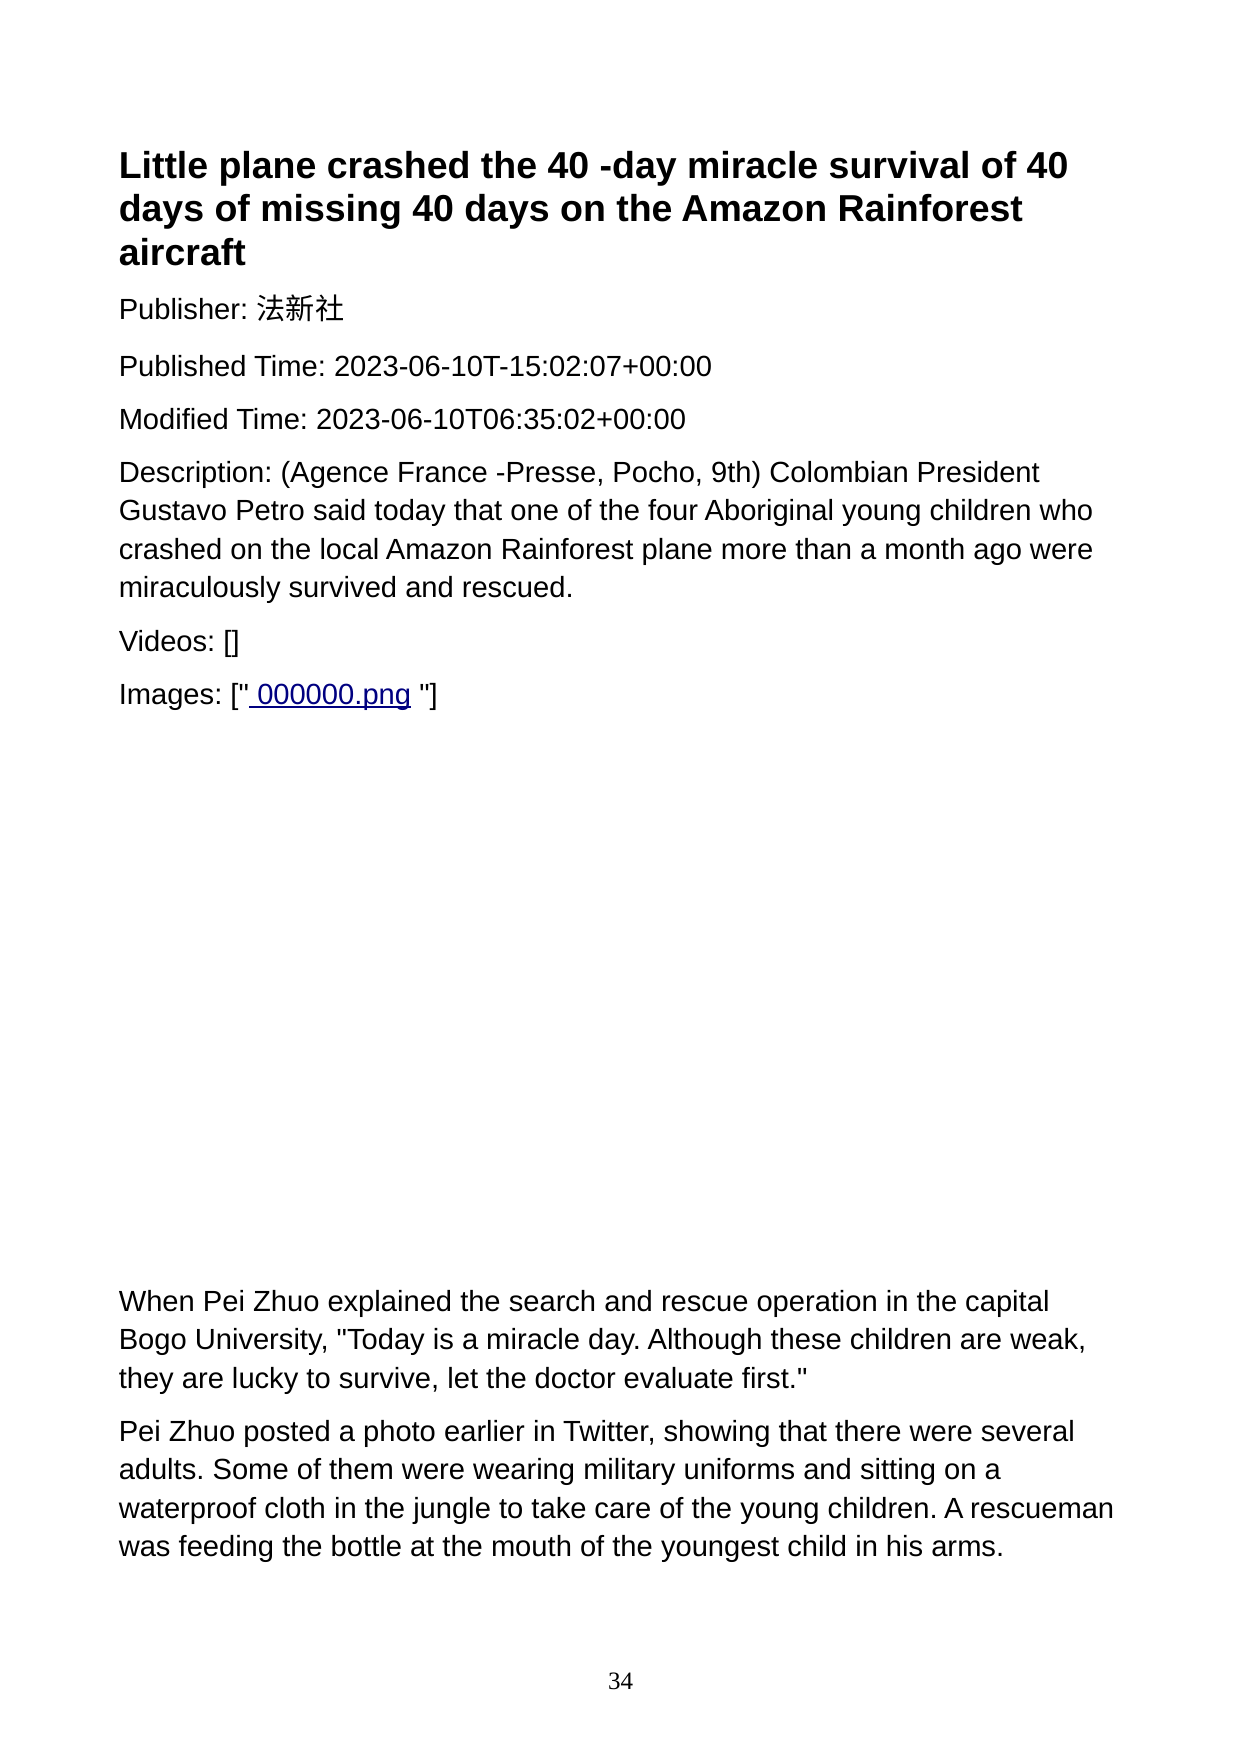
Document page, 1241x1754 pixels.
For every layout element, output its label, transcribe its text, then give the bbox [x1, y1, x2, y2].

text Videos: [] [118, 623, 1122, 657]
text Pei Zhuo posted a photo earlier in Twitter, showing that there were several adults. Some of them were wearing military uniforms and sitting on a waterproof cloth in the jungle to take care of the young children. A rescueman was feeding the bottle at the mouth of the youngest child in his arms. [118, 1414, 1122, 1563]
subtitle Little plane crashed the 40 -day miracle survival of 40 days of missing 40 days on the Amazon Rainforest aircraft [118, 143, 1122, 273]
text When Pei Zhuo explained the search and rescue operation in the capital Bogo University, "Today is a miracle day. Although these children are weak, they are lucky to survive, let the doctor evaluate first." [118, 730, 1122, 1394]
text Modified Time: 2023-06-10T06:35:02+00:00 [118, 402, 1122, 435]
text Images: [" 000000.png "] [118, 677, 1122, 710]
text Published Time: 2023-06-10T-15:02:07+00:00 [118, 348, 1122, 382]
text Description: (Agence France -Presse, Pocho, 9th) Colombian President Gustavo Petro said today that one of the four Aboriginal young children who crashed on the local Amazon Rainforest plane more than a month ago were miraculously survived and rescued. [118, 455, 1122, 604]
text Publisher: 法新社 [118, 285, 1122, 328]
